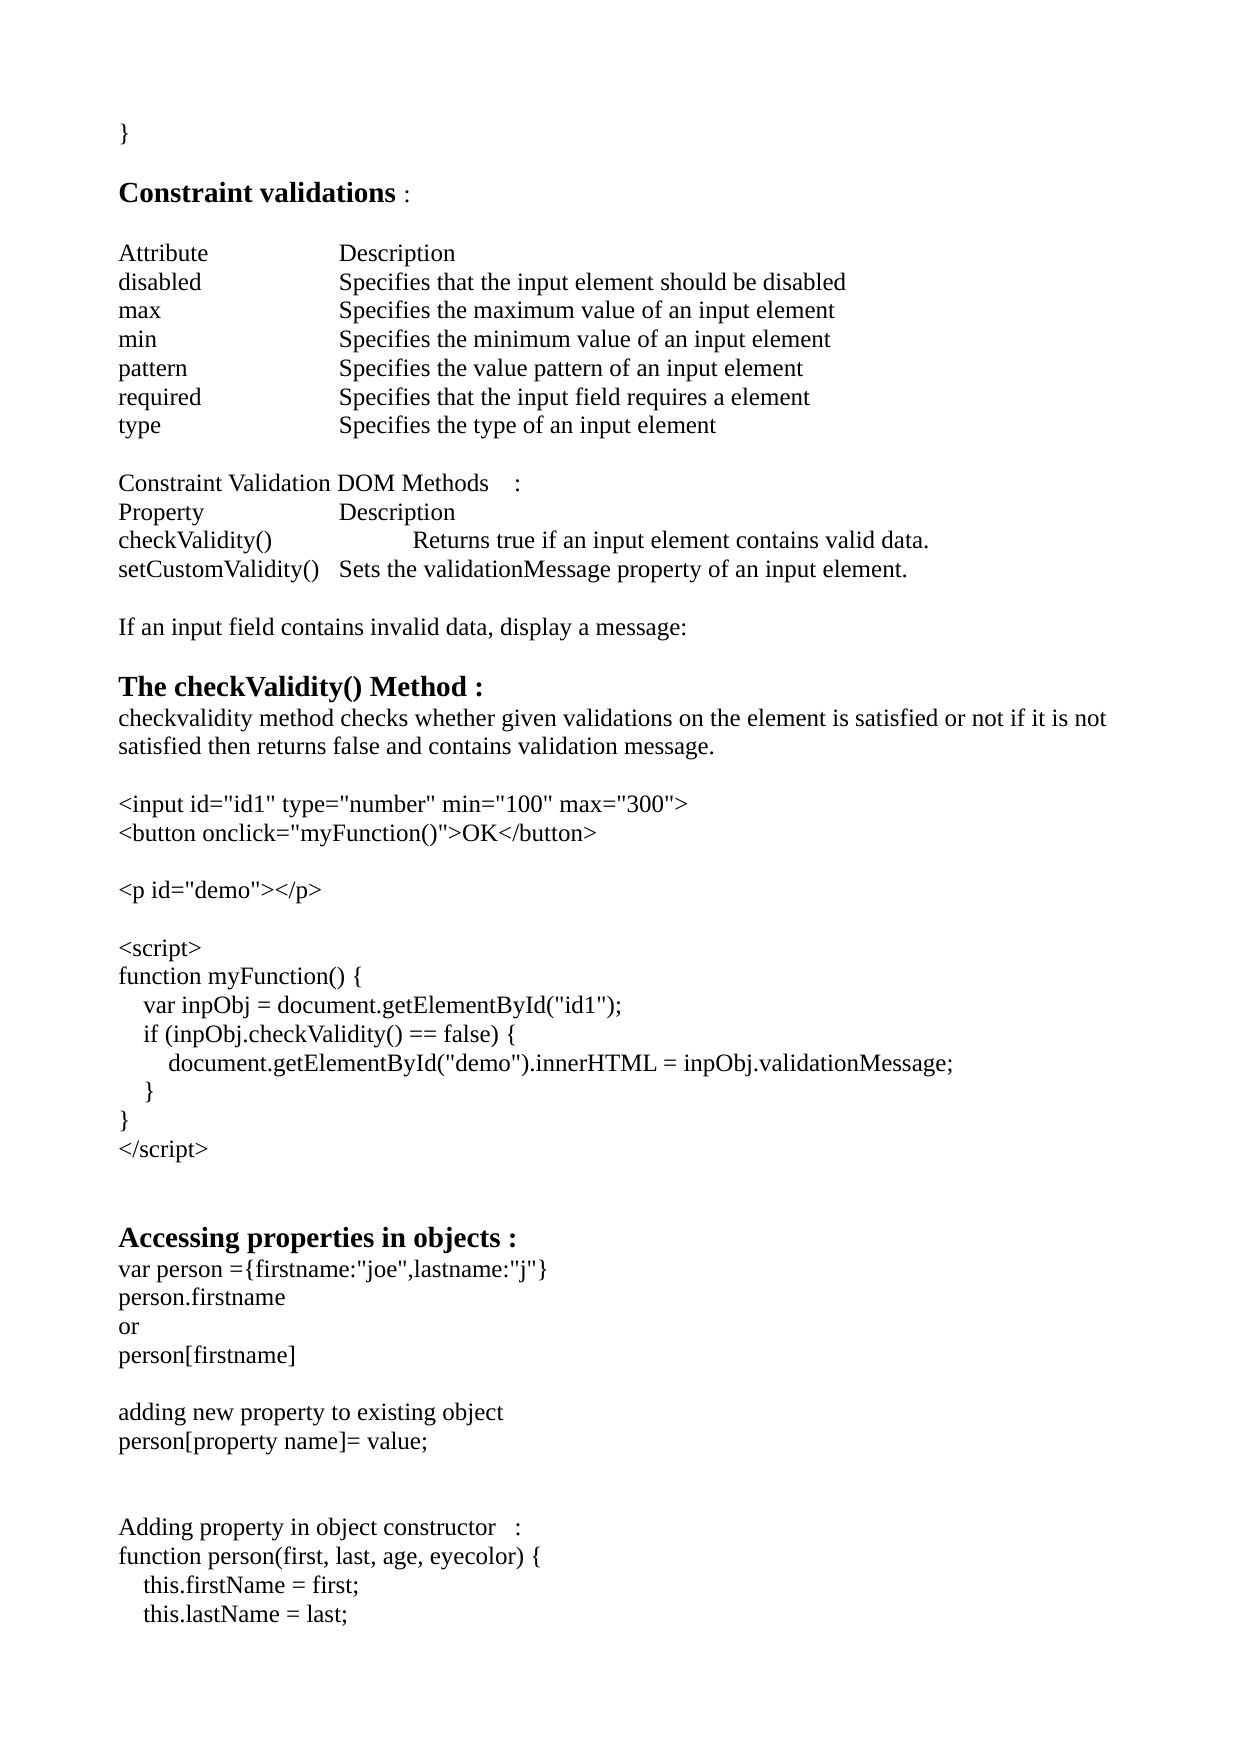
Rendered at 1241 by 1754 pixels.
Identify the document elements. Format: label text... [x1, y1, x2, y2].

text } [118, 1076, 1122, 1105]
text if (inpObj.checkValidity() == false) { [118, 1019, 1122, 1048]
text person.firstname [118, 1282, 1122, 1311]
text Accessing properties in objects : [118, 1220, 1122, 1254]
text </script> [118, 1134, 1122, 1163]
text var inpObj = document.getElementById("id1"); [118, 990, 1122, 1019]
text var person ={firstname:"joe",lastname:"j"} [118, 1254, 1122, 1282]
text <button onclick="myFunction()">OK</button> [118, 818, 1122, 846]
text } [118, 118, 1122, 147]
text The checkValidity() Method : [118, 669, 1122, 703]
text setCustomValidity() Sets the validationMessage property of an input element. [118, 554, 1122, 583]
text Adding property in object constructor : [118, 1512, 1122, 1541]
text If an input field contains invalid data, display a message: [118, 612, 1122, 640]
text function myFunction() { [118, 961, 1122, 990]
text checkValidity() Returns true if an input element contains valid data. [118, 525, 1122, 554]
text Property Description [118, 497, 1122, 525]
text required Specifies that the input field requires a element [118, 382, 1122, 410]
text type Specifies the type of an input element [118, 410, 1122, 439]
text <p id="demo"></p> [118, 875, 1122, 904]
text pattern Specifies the value pattern of an input element [118, 353, 1122, 382]
text person[property name]= value; [118, 1426, 1122, 1455]
text this.firstName = first; [118, 1570, 1122, 1599]
text <script> [118, 933, 1122, 961]
text Constraint validations : [118, 176, 1122, 209]
text function person(first, last, age, eyecolor) { [118, 1541, 1122, 1570]
text Constraint Validation DOM Methods : [118, 468, 1122, 497]
text this.lastName = last; [118, 1599, 1122, 1627]
text checkvalidity method checks whether given validations on the element is satisfied or not if it is not satisfied then returns false and contains validation message. [118, 703, 1122, 760]
text or [118, 1311, 1122, 1340]
text max Specifies the maximum value of an input element [118, 295, 1122, 324]
text person[firstname] [118, 1340, 1122, 1369]
text } [118, 1105, 1122, 1134]
text min Specifies the minimum value of an input element [118, 324, 1122, 353]
text Attribute Description [118, 238, 1122, 267]
text document.getElementById("demo").innerHTML = inpObj.validationMessage; [118, 1048, 1122, 1076]
text disabled Specifies that the input element should be disabled [118, 267, 1122, 295]
text <input id="id1" type="number" min="100" max="300"> [118, 789, 1122, 818]
text adding new property to existing object [118, 1397, 1122, 1426]
